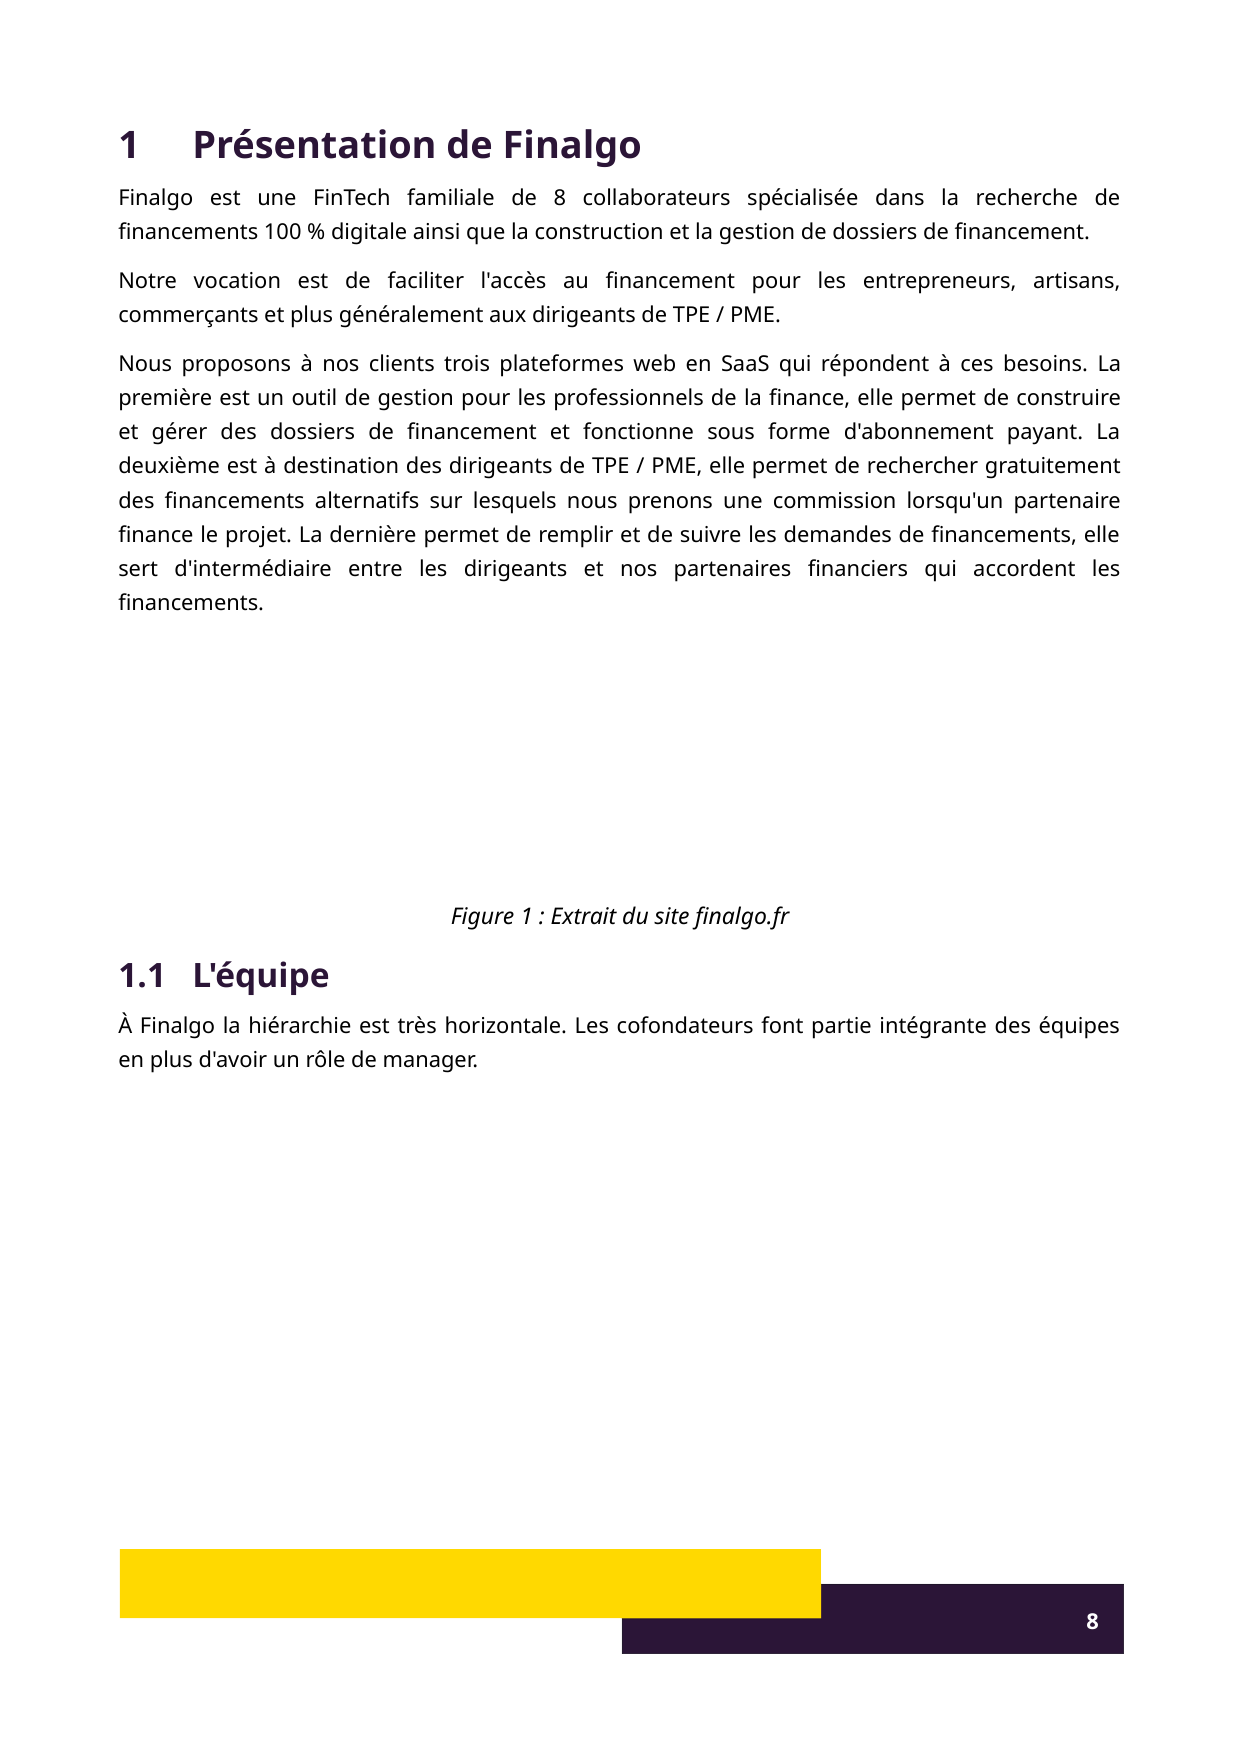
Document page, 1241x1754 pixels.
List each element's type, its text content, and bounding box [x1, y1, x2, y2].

text Nous proposons à nos clients trois plateformes web en SaaS qui répondent à ces besoins. La première est un outil de gestion pour les professionnels de la finance, elle permet de construire et gérer des dossiers de financement et fonctionne sous forme d'abonnement payant. La deuxième est à destination des dirigeants de TPE / PME, elle permet de rechercher gratuitement des financements alternatifs sur lesquels nous prenons une commission lorsqu'un partenaire finance le projet. La dernière permet de remplir et de suivre les demandes de financements, elle sert d'intermédiaire entre les dirigeants et nos partenaires financiers qui accordent les financements. [118, 348, 1122, 617]
text Finalgo est une FinTech familiale de 8 collaborateurs spécialisée dans la recherche de financements 100 % digitale ainsi que la construction et la gestion de dossiers de financement. [118, 182, 1122, 246]
text Notre vocation est de faciliter l'accès au financement pour les entrepreneurs, artisans, commerçants et plus généralement aux dirigeants de TPE / PME. [118, 265, 1122, 329]
subtitle 1.1 L'équipe [118, 952, 1122, 997]
text Figure 1 : Extrait du site finalgo.fr [118, 645, 1124, 931]
picture [119, 1549, 1124, 1654]
subtitle 1 Présentation de Finalgo [118, 118, 1122, 170]
text À Finalgo la hiérarchie est très horizontale. Les cofondateurs font partie intégrante des équipes en plus d'avoir un rôle de manager. [118, 1010, 1122, 1074]
